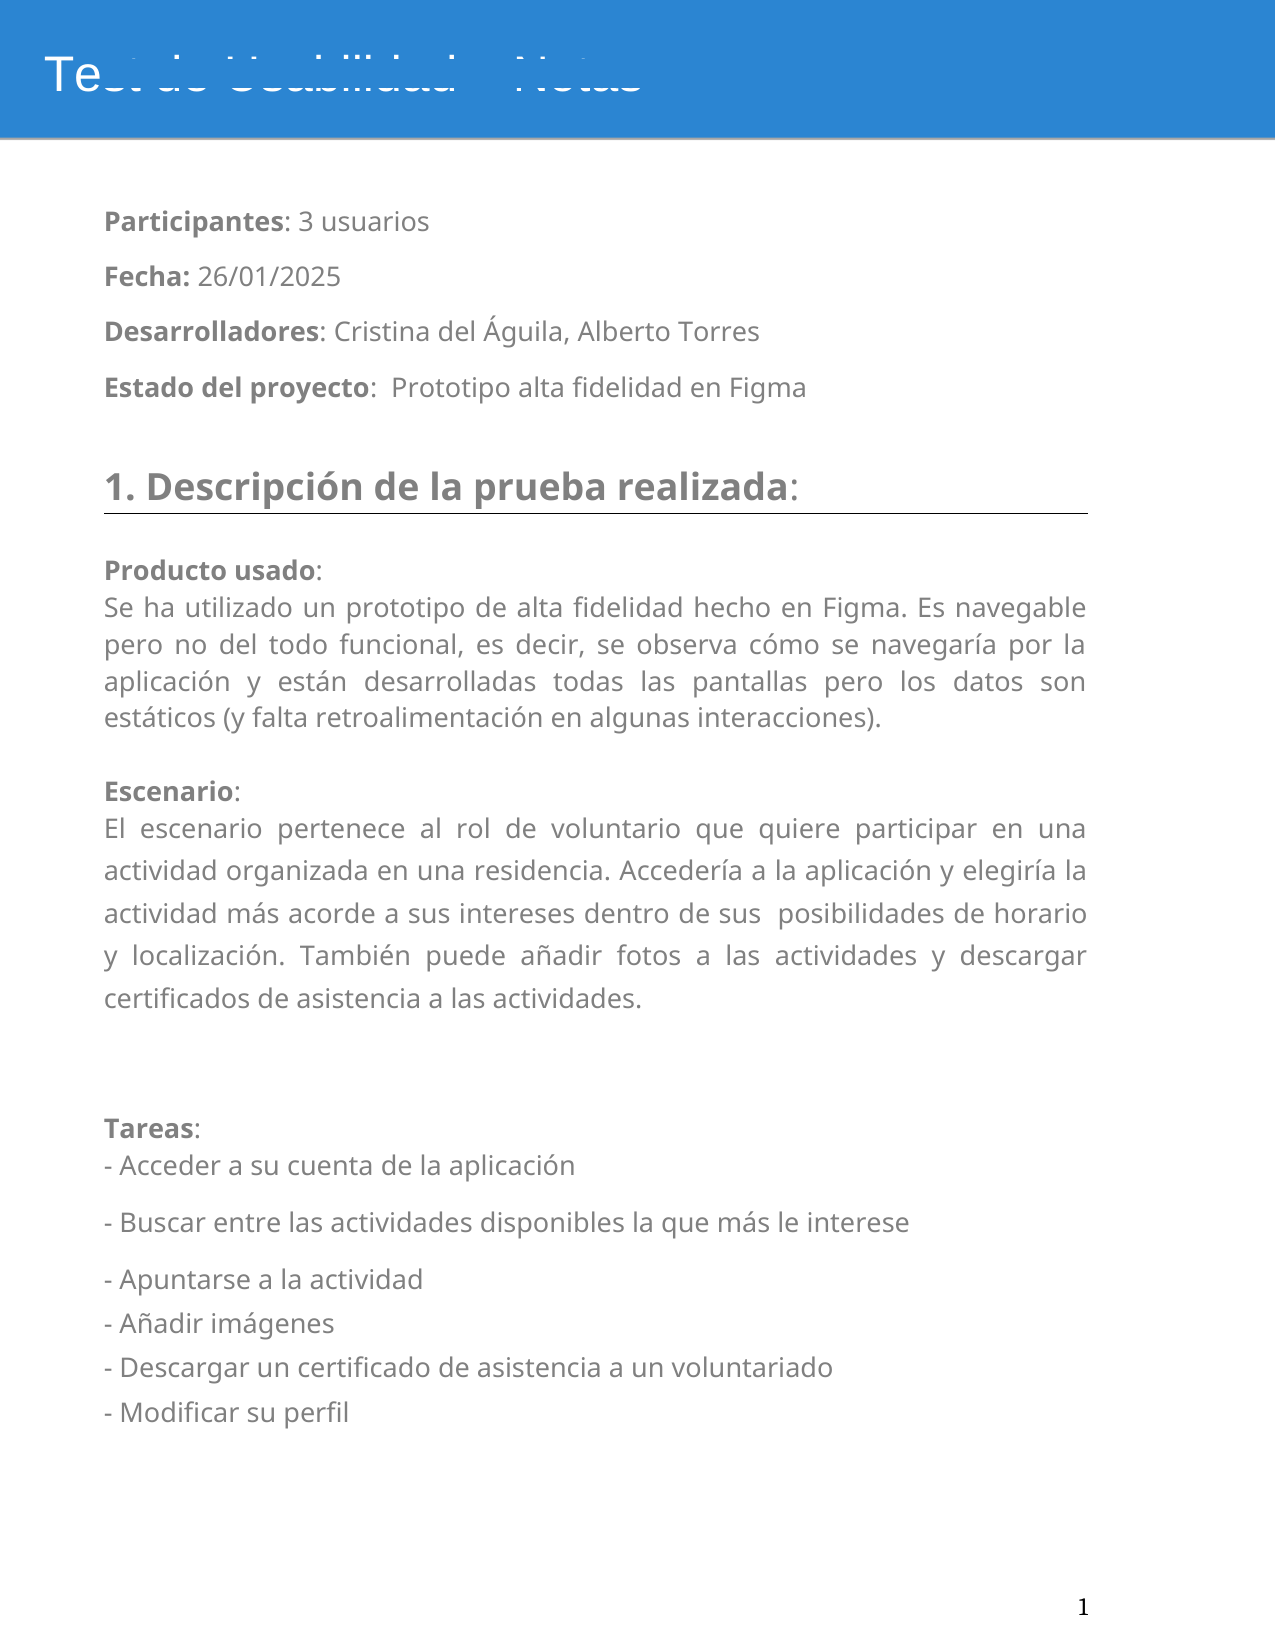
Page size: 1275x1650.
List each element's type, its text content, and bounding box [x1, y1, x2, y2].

text - Acceder a su cuenta de la aplicación [103, 1147, 1088, 1183]
text 1. Descripción de la prueba realizada: [103, 460, 1088, 514]
text Fecha: 26/01/2025 [103, 257, 1138, 294]
text Participantes: 3 usuarios [103, 202, 1138, 239]
text Escenario: [103, 773, 1088, 809]
text Tareas: [103, 1110, 1088, 1147]
text - Apuntarse a la actividad [103, 1261, 1088, 1297]
text - Añadir imágenes [103, 1305, 1088, 1342]
text Estado del proyecto: Prototipo alta fidelidad en Figma [103, 368, 1138, 405]
text Se ha utilizado un prototipo de alta fidelidad hecho en Figma. Es navegable pero no del todo funcional, es decir, se observa cómo se navegaría por la aplicación y están desarrolladas todas las pantallas pero los datos son estáticos (y falta retroalimentación en algunas interacciones). [103, 588, 1088, 736]
text Producto usado: [103, 551, 1088, 588]
text Desarrolladores: Cristina del Águila, Alberto Torres [103, 313, 1138, 350]
text - Buscar entre las actividades disponibles la que más le interese [103, 1204, 1088, 1241]
text - Modificar su perfil [103, 1393, 1088, 1430]
text - Descargar un certificado de asistencia a un voluntariado [103, 1349, 1088, 1386]
text El escenario pertenece al rol de voluntario que quiere participar en una actividad organizada en una residencia. Accedería a la aplicación y elegiría la actividad más acorde a sus intereses dentro de sus posibilidades de horario y localización. También puede añadir fotos a las actividades y descargar certificados de asistencia a las actividades. [103, 809, 1088, 1016]
